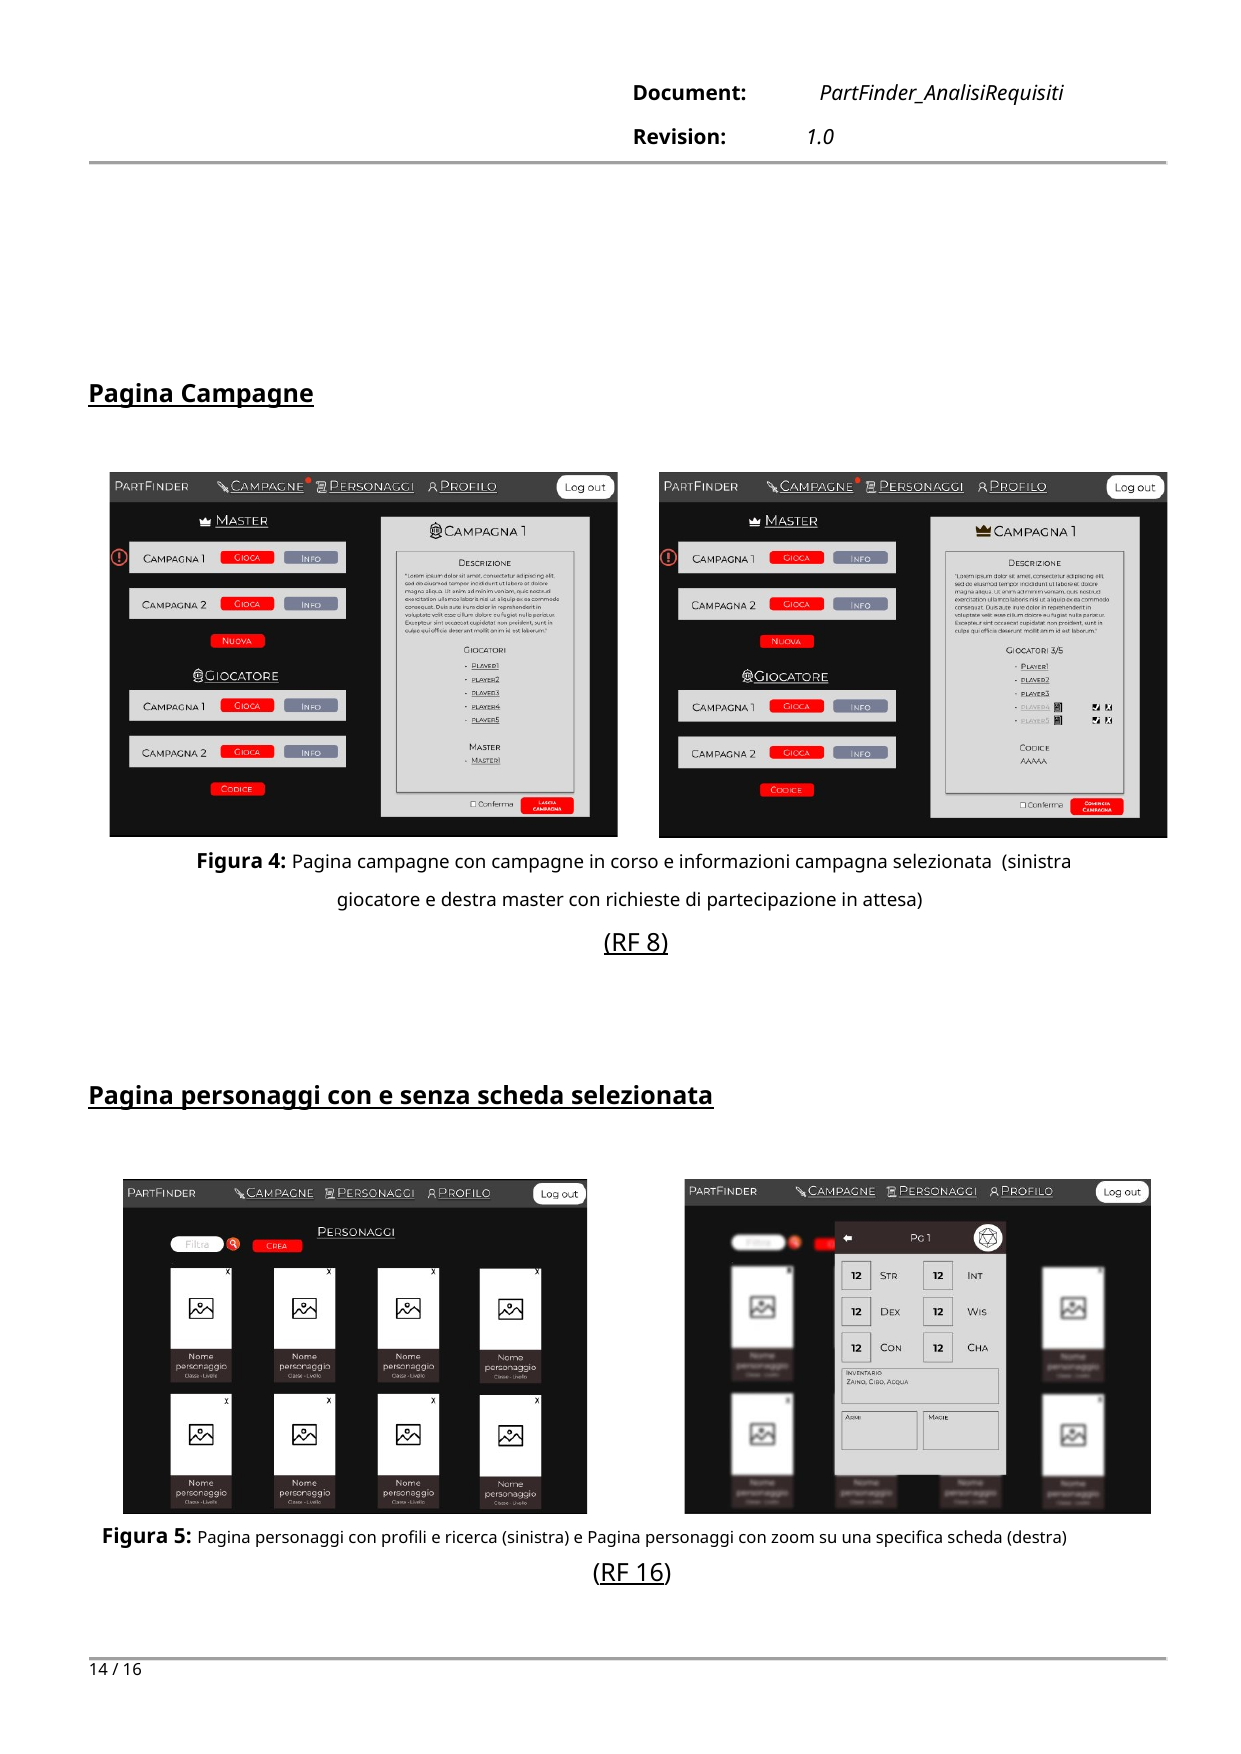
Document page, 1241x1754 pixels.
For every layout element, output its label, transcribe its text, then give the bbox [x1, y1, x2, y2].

text Figura 4: Pagina campagne con campagne in corso e informazioni campagna selezionata (sinistra giocatore e destra master con richieste di partecipazione in attesa) [160, 846, 1108, 912]
text Figura 5: Pagina personaggi con profili e ricerca (sinistra) e Pagina personaggi con zoom su una specifica scheda (destra) [102, 1521, 1175, 1550]
picture [659, 472, 1168, 838]
subtitle Pagina Campagne [88, 376, 1175, 410]
subtitle Pagina personaggi con e senza scheda selezionata [88, 1078, 1175, 1112]
picture [109, 472, 618, 837]
text (RF 8) [88, 924, 1173, 958]
text (RF 16) [88, 1555, 1175, 1589]
picture [123, 1179, 588, 1514]
picture [684, 1179, 1151, 1514]
